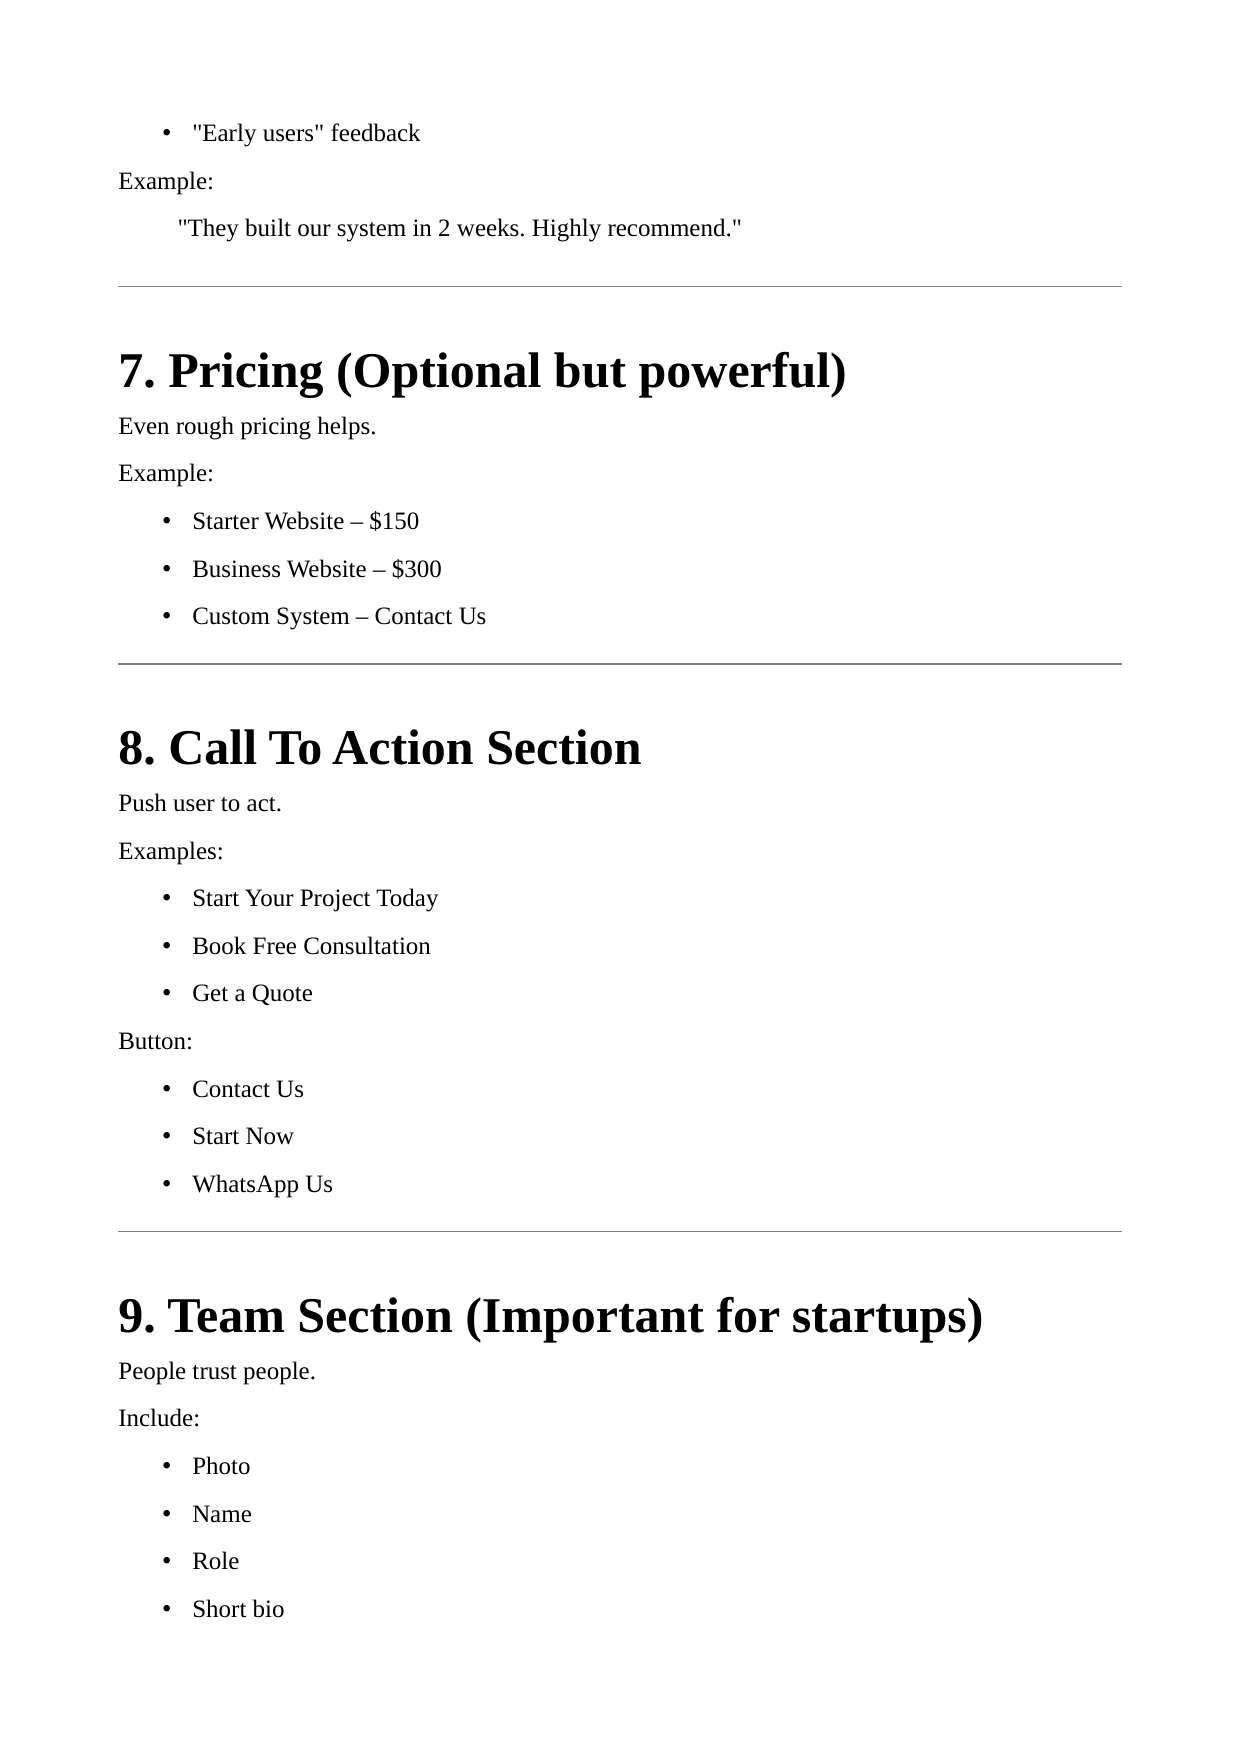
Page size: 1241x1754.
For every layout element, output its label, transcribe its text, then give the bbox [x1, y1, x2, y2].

text Push user to act. [118, 788, 1122, 817]
list Custom System – Contact Us [162, 601, 1122, 630]
list Name [162, 1499, 1122, 1527]
list Start Now [162, 1121, 1122, 1150]
text Button: [118, 1026, 1122, 1055]
text Examples: [118, 836, 1122, 864]
list Contact Us [162, 1074, 1122, 1102]
list Starter Website – $150 [162, 506, 1122, 535]
list "Early users" feedback [162, 118, 1122, 147]
text Example: [118, 458, 1122, 487]
text People trust people. [118, 1356, 1122, 1384]
text "They built our system in 2 weeks. Highly recommend." [177, 213, 1063, 242]
subtitle 9. Team Section (Important for startups) [118, 1286, 1122, 1343]
list Role [162, 1546, 1122, 1575]
list Business Website – $300 [162, 554, 1122, 582]
list Get a Quote [162, 978, 1122, 1007]
list Book Free Consultation [162, 931, 1122, 960]
subtitle 7. Pricing (Optional but powerful) [118, 341, 1122, 398]
subtitle 8. Call To Action Section [118, 718, 1122, 776]
list Photo [162, 1451, 1122, 1480]
text Example: [118, 166, 1122, 194]
list Short bio [162, 1594, 1122, 1623]
list WhatsApp Us [162, 1169, 1122, 1198]
list Start Your Project Today [162, 883, 1122, 912]
text Include: [118, 1403, 1122, 1432]
text Even rough pricing helps. [118, 411, 1122, 439]
